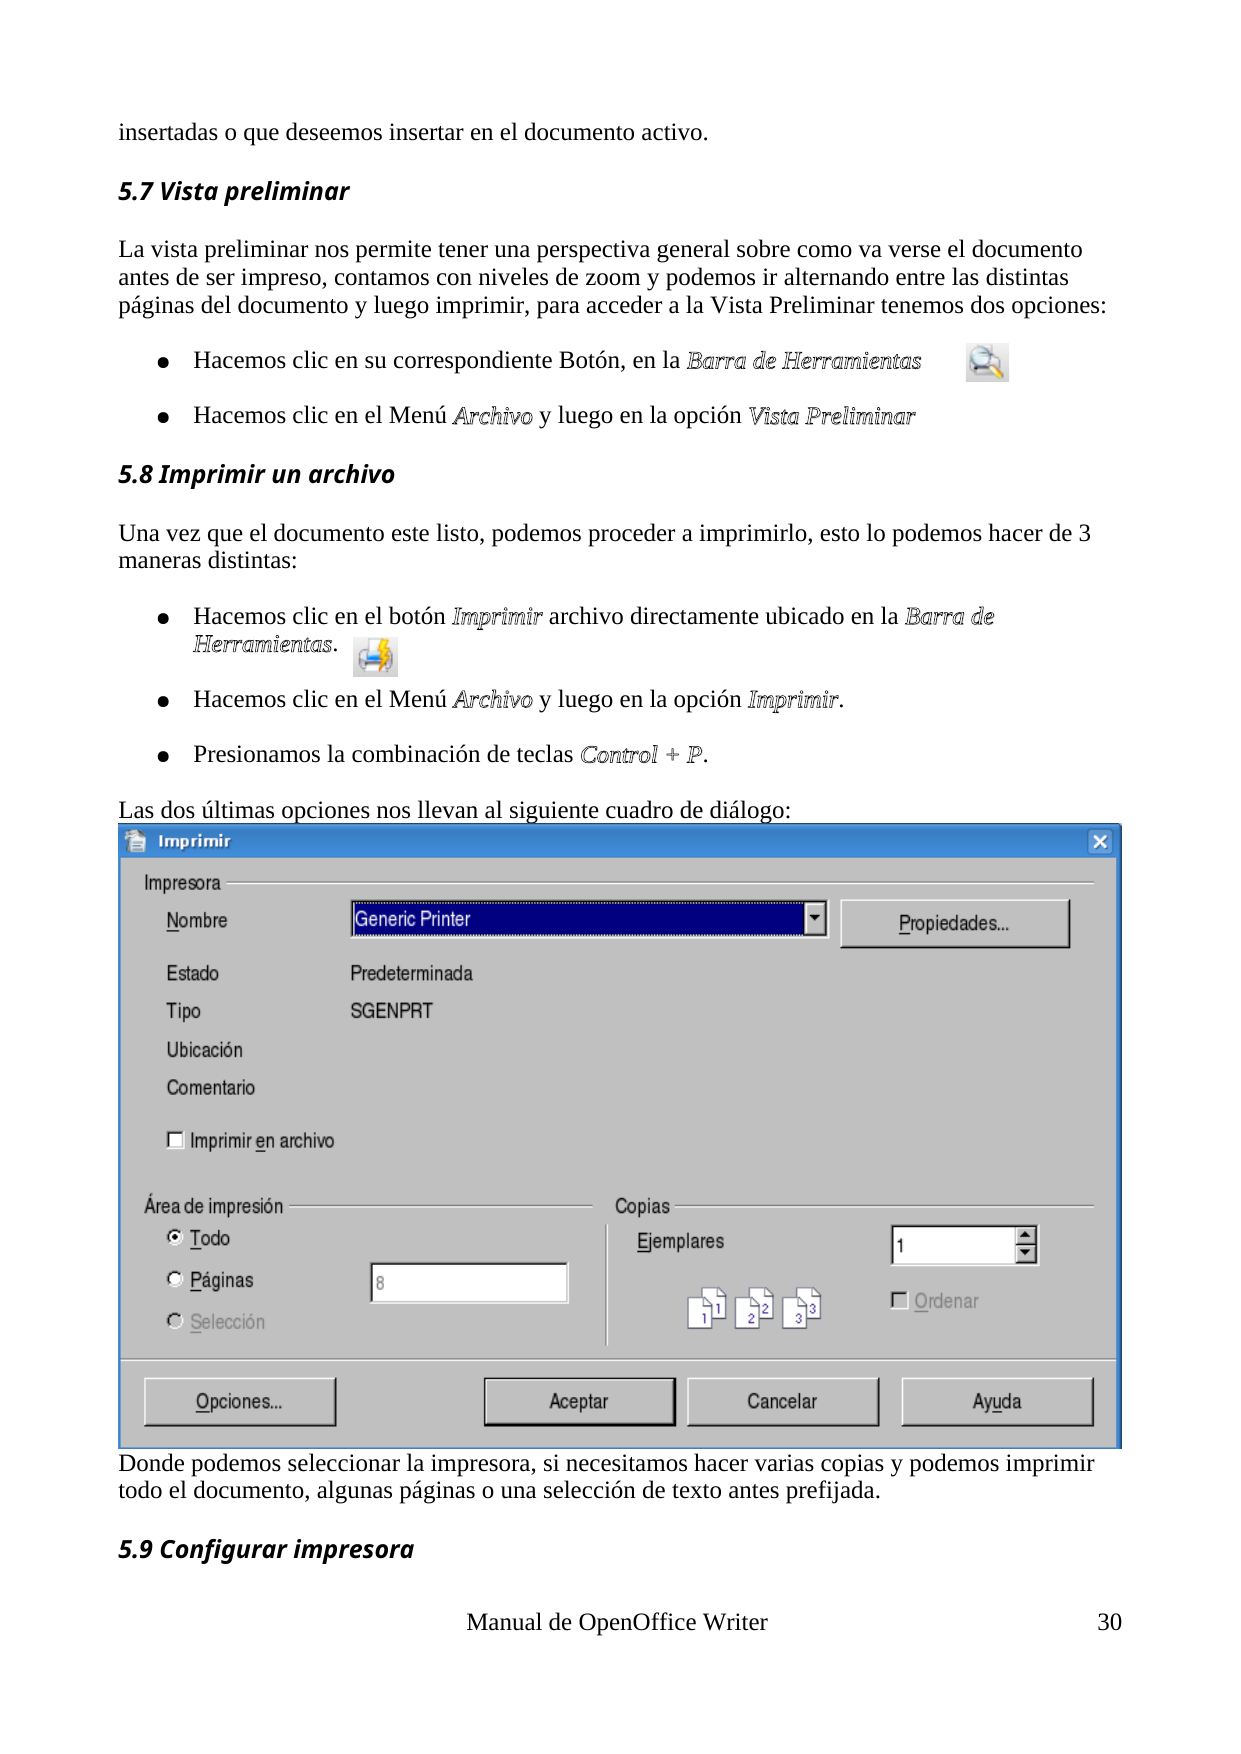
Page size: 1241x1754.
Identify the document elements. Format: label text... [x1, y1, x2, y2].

list Hacemos clic en el botón Imprimir archivo directamente ubicado en la Barra de Herramientas. [156, 602, 1122, 657]
list Presionamos la combinación de teclas Control + P. [156, 740, 1122, 768]
picture [353, 637, 398, 677]
text Donde podemos seleccionar la impresora, si necesitamos hacer varias copias y podemos imprimir todo el documento, algunas páginas o una selección de texto antes prefijada. [118, 1449, 1122, 1504]
list Hacemos clic en el Menú Archivo y luego en la opción Vista Preliminar [156, 402, 1122, 429]
text La vista preliminar nos permite tener una perspectiva general sobre como va verse el documento antes de ser impreso, contamos con niveles de zoom y podemos ir alternando entre las distintas páginas del documento y luego imprimir, para acceder a la Vista Preliminar tenemos dos opciones: [118, 235, 1122, 318]
text 5.9 Configurar impresora [118, 1532, 1122, 1566]
text insertadas o que deseemos insertar en el documento activo. [118, 118, 1122, 146]
text Las dos últimas opciones nos llevan al siguiente cuadro de diálogo: [118, 796, 1122, 823]
list Hacemos clic en su correspondiente Botón, en la Barra de Herramientas [156, 346, 965, 374]
list Hacemos clic en el Menú Archivo y luego en la opción Imprimir. [156, 685, 1122, 713]
picture [118, 823, 1122, 1449]
text 5.7 Vista preliminar [118, 173, 1122, 208]
picture [965, 343, 1010, 382]
list [1010, 346, 1122, 374]
text Una vez que el documento este listo, podemos proceder a imprimirlo, esto lo podemos hacer de 3 maneras distintas: [118, 519, 1122, 574]
text 5.8 Imprimir un archivo [118, 457, 1122, 491]
